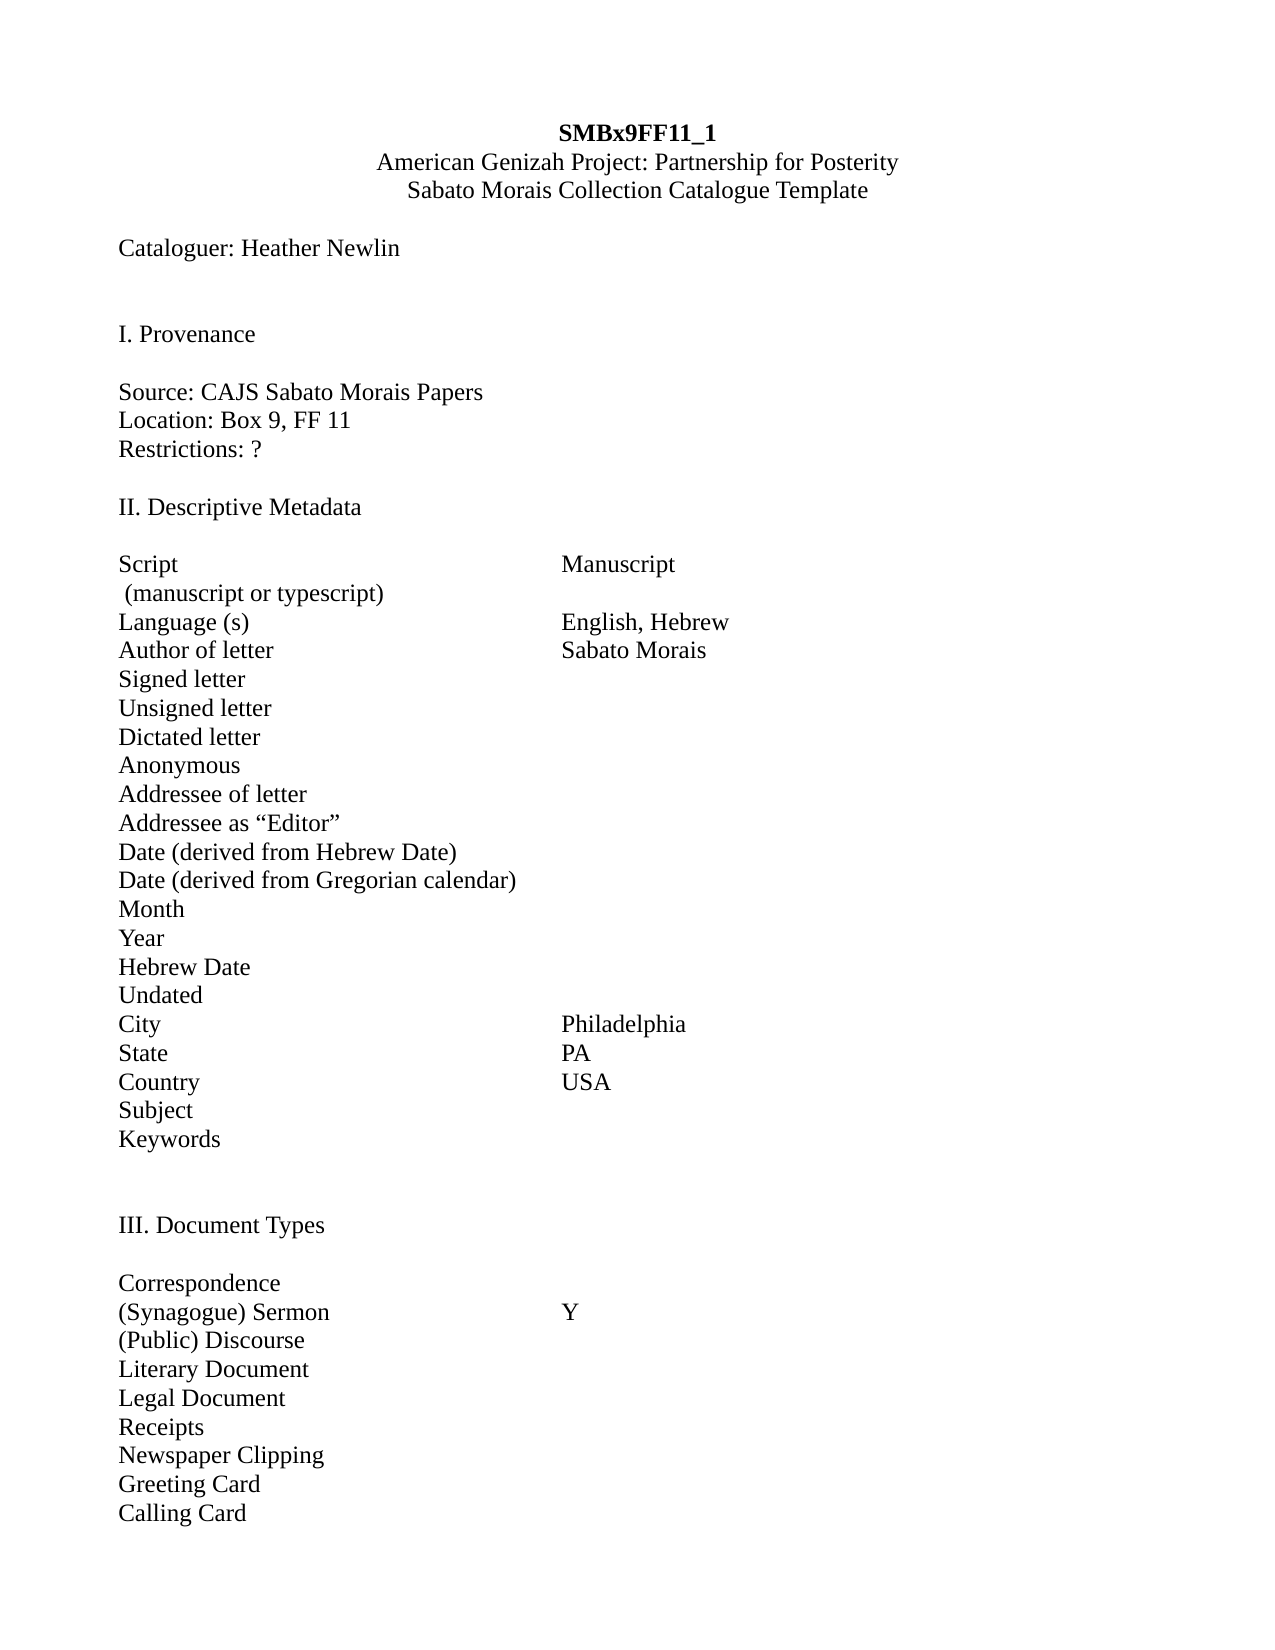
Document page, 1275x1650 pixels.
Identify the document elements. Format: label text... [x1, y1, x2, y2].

text Keywords [118, 1124, 1157, 1153]
text (Synagogue) Sermon Y [118, 1297, 1157, 1326]
text Cataloguer: Heather Newlin [118, 233, 1157, 262]
text Date (derived from Gregorian calendar) [118, 866, 1157, 894]
text Literary Document [118, 1354, 1157, 1383]
text Dictated letter [118, 722, 1157, 751]
text II. Descriptive Metadata [118, 492, 1157, 521]
text Greeting Card [118, 1469, 1157, 1498]
text Newspaper Clipping [118, 1441, 1157, 1469]
text Date (derived from Hebrew Date) [118, 837, 1157, 866]
text Source: CAJS Sabato Morais Papers [118, 377, 1157, 406]
text III. Document Types [118, 1211, 1157, 1239]
text Author of letter Sabato Morais [118, 636, 1157, 664]
text Addressee as “Editor” [118, 808, 1157, 837]
text (manuscript or typescript) [118, 578, 1157, 607]
text Subject [118, 1096, 1157, 1124]
text Unsigned letter [118, 693, 1157, 722]
text Hebrew Date [118, 952, 1157, 981]
text Country USA [118, 1067, 1157, 1096]
text State PA [118, 1038, 1157, 1067]
text Language (s) English, Hebrew [118, 607, 1157, 636]
text Undated [118, 981, 1157, 1009]
text Year [118, 923, 1157, 952]
text (Public) Discourse [118, 1326, 1157, 1354]
text Script Manuscript [118, 549, 1157, 578]
text Calling Card [118, 1498, 1157, 1527]
text Location: Box 9, FF 11 [118, 406, 1157, 434]
text Receipts [118, 1412, 1157, 1441]
text Anonymous [118, 751, 1157, 779]
text American Genizah Project: Partnership for Posterity [118, 147, 1157, 176]
text Correspondence [118, 1268, 1157, 1297]
text Signed letter [118, 664, 1157, 693]
text I. Provenance [118, 319, 1157, 348]
text SMBx9FF11_1 [118, 118, 1157, 147]
text Month [118, 894, 1157, 923]
text Addressee of letter [118, 779, 1157, 808]
text Legal Document [118, 1383, 1157, 1412]
text City Philadelphia [118, 1009, 1157, 1038]
text Sabato Morais Collection Catalogue Template [118, 176, 1157, 204]
text Restrictions: ? [118, 434, 1157, 463]
